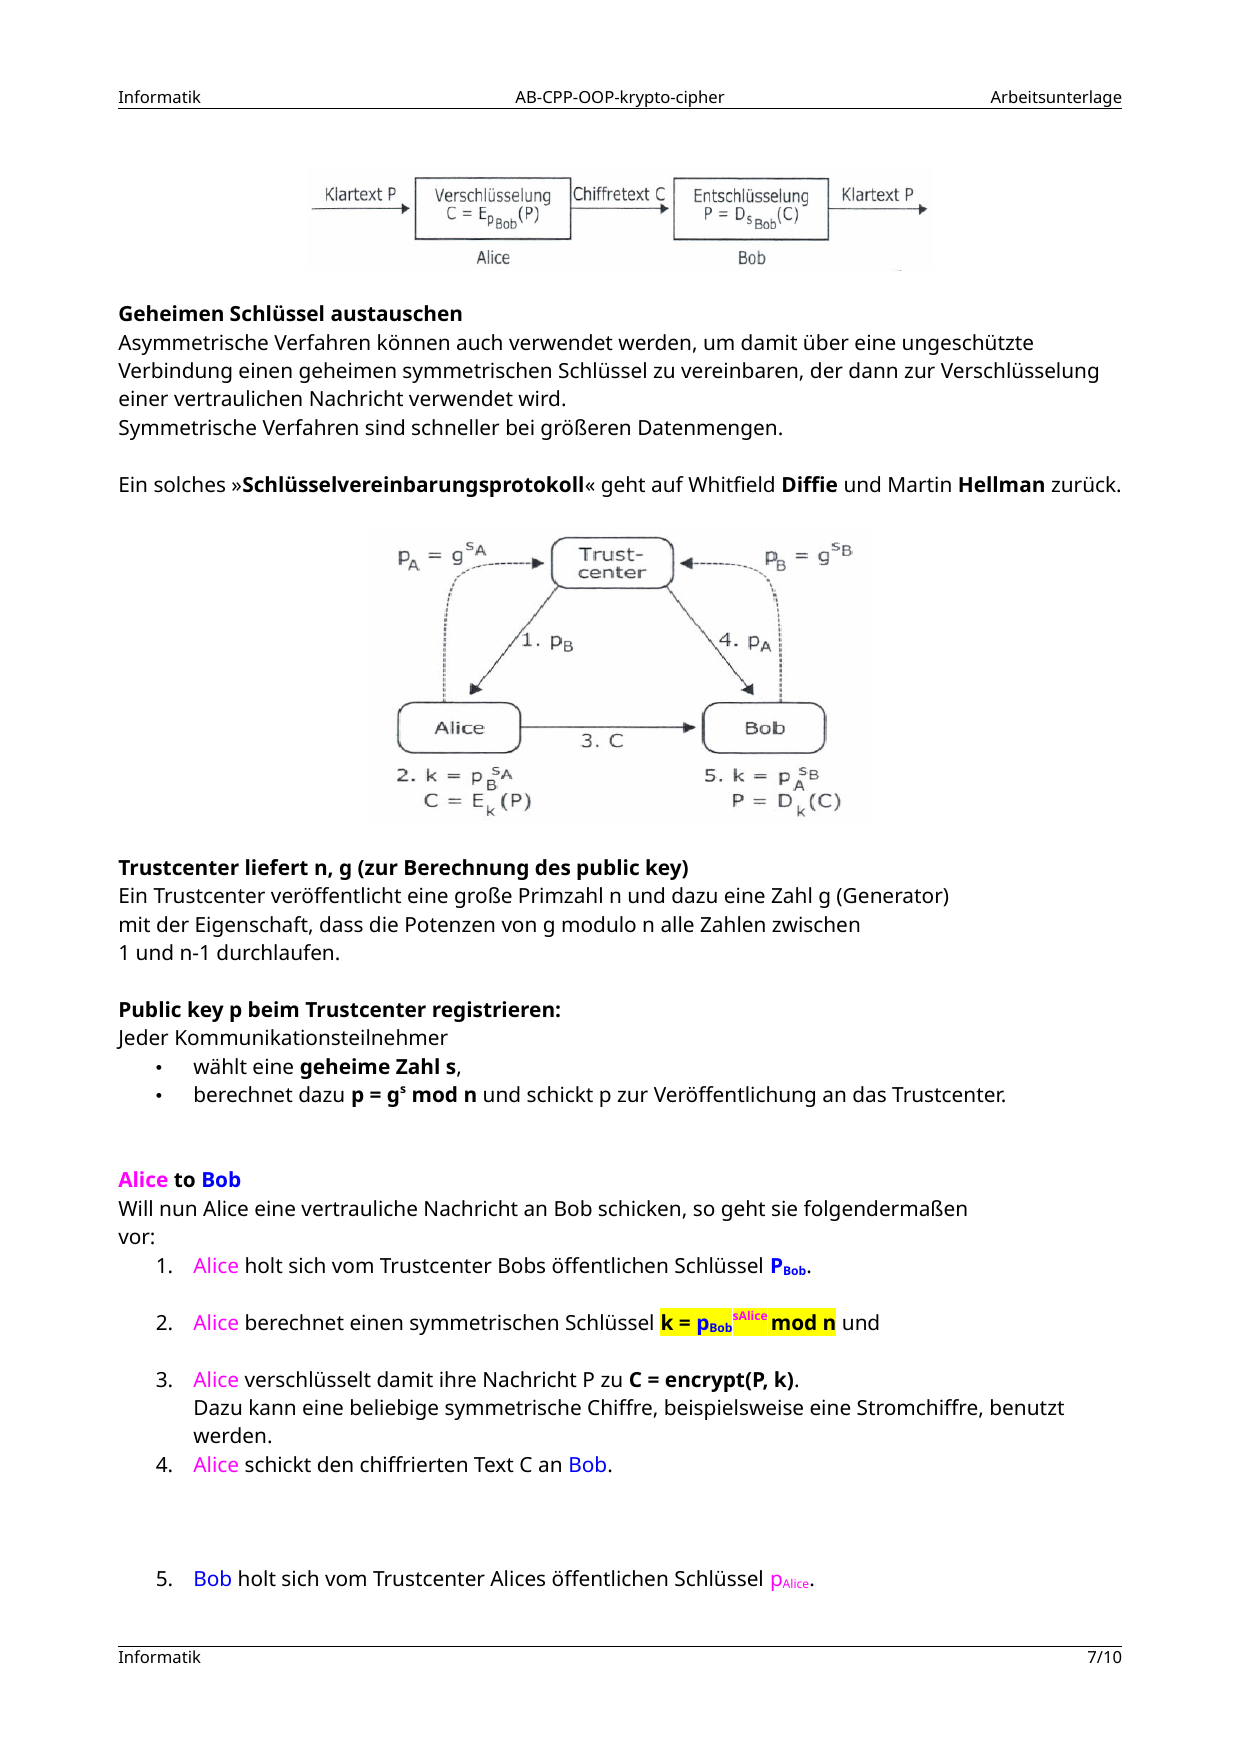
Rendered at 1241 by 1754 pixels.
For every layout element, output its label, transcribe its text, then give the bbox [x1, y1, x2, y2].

text Ein solches »Schlüsselvereinbarungsprotokoll« geht auf Whitfield Diffie und Martin Hellman zurück. [118, 470, 1122, 498]
picture [307, 166, 934, 271]
picture [368, 526, 872, 825]
text mit der Eigenschaft, dass die Potenzen von g modulo n alle Zahlen zwischen [118, 910, 1122, 938]
list Bob holt sich vom Trustcenter Alices öffentlichen Schlüssel pAlice. [156, 1564, 1122, 1592]
list Alice berechnet einen symmetrischen Schlüssel k = pBobsAlice mod n und [156, 1308, 1122, 1365]
list Alice schickt den chiffrierten Text C an Bob. [156, 1450, 1122, 1564]
text 1 und n-1 durchlaufen. [118, 938, 1122, 967]
list Alice holt sich vom Trustcenter Bobs öffentlichen Schlüssel PBob. [156, 1251, 1122, 1308]
list Alice verschlüsselt damit ihre Nachricht P zu C = encrypt(P, k). Dazu kann eine beliebige symmetrische Chiffre, beispielsweise eine Stromchiffre, benutzt werden. [156, 1365, 1122, 1450]
list wählt eine geheime Zahl s, [156, 1052, 1122, 1080]
text Public key p beim Trustcenter registrieren: [118, 995, 1122, 1023]
text Geheimen Schlüssel austauschen [118, 299, 1122, 328]
text Ein Trustcenter veröffentlicht eine große Primzahl n und dazu eine Zahl g (Generator) [118, 881, 1122, 910]
text Trustcenter liefert n, g (zur Berechnung des public key) [118, 853, 1122, 881]
text Alice to Bob [118, 1166, 1122, 1194]
text vor: [118, 1222, 1122, 1251]
text Will nun Alice eine vertrauliche Nachricht an Bob schicken, so geht sie folgendermaßen [118, 1194, 1122, 1222]
text Jeder Kommunikationsteilnehmer [118, 1023, 1122, 1052]
text Symmetrische Verfahren sind schneller bei größeren Datenmengen. [118, 413, 1122, 441]
text Asymmetrische Verfahren können auch verwendet werden, um damit über eine ungeschützte Verbindung einen geheimen symmetrischen Schlüssel zu vereinbaren, der dann zur Verschlüsselung einer vertraulichen Nachricht verwendet wird. [118, 328, 1122, 413]
list berechnet dazu p = gs mod n und schickt p zur Veröffentlichung an das Trustcenter. [156, 1080, 1122, 1109]
